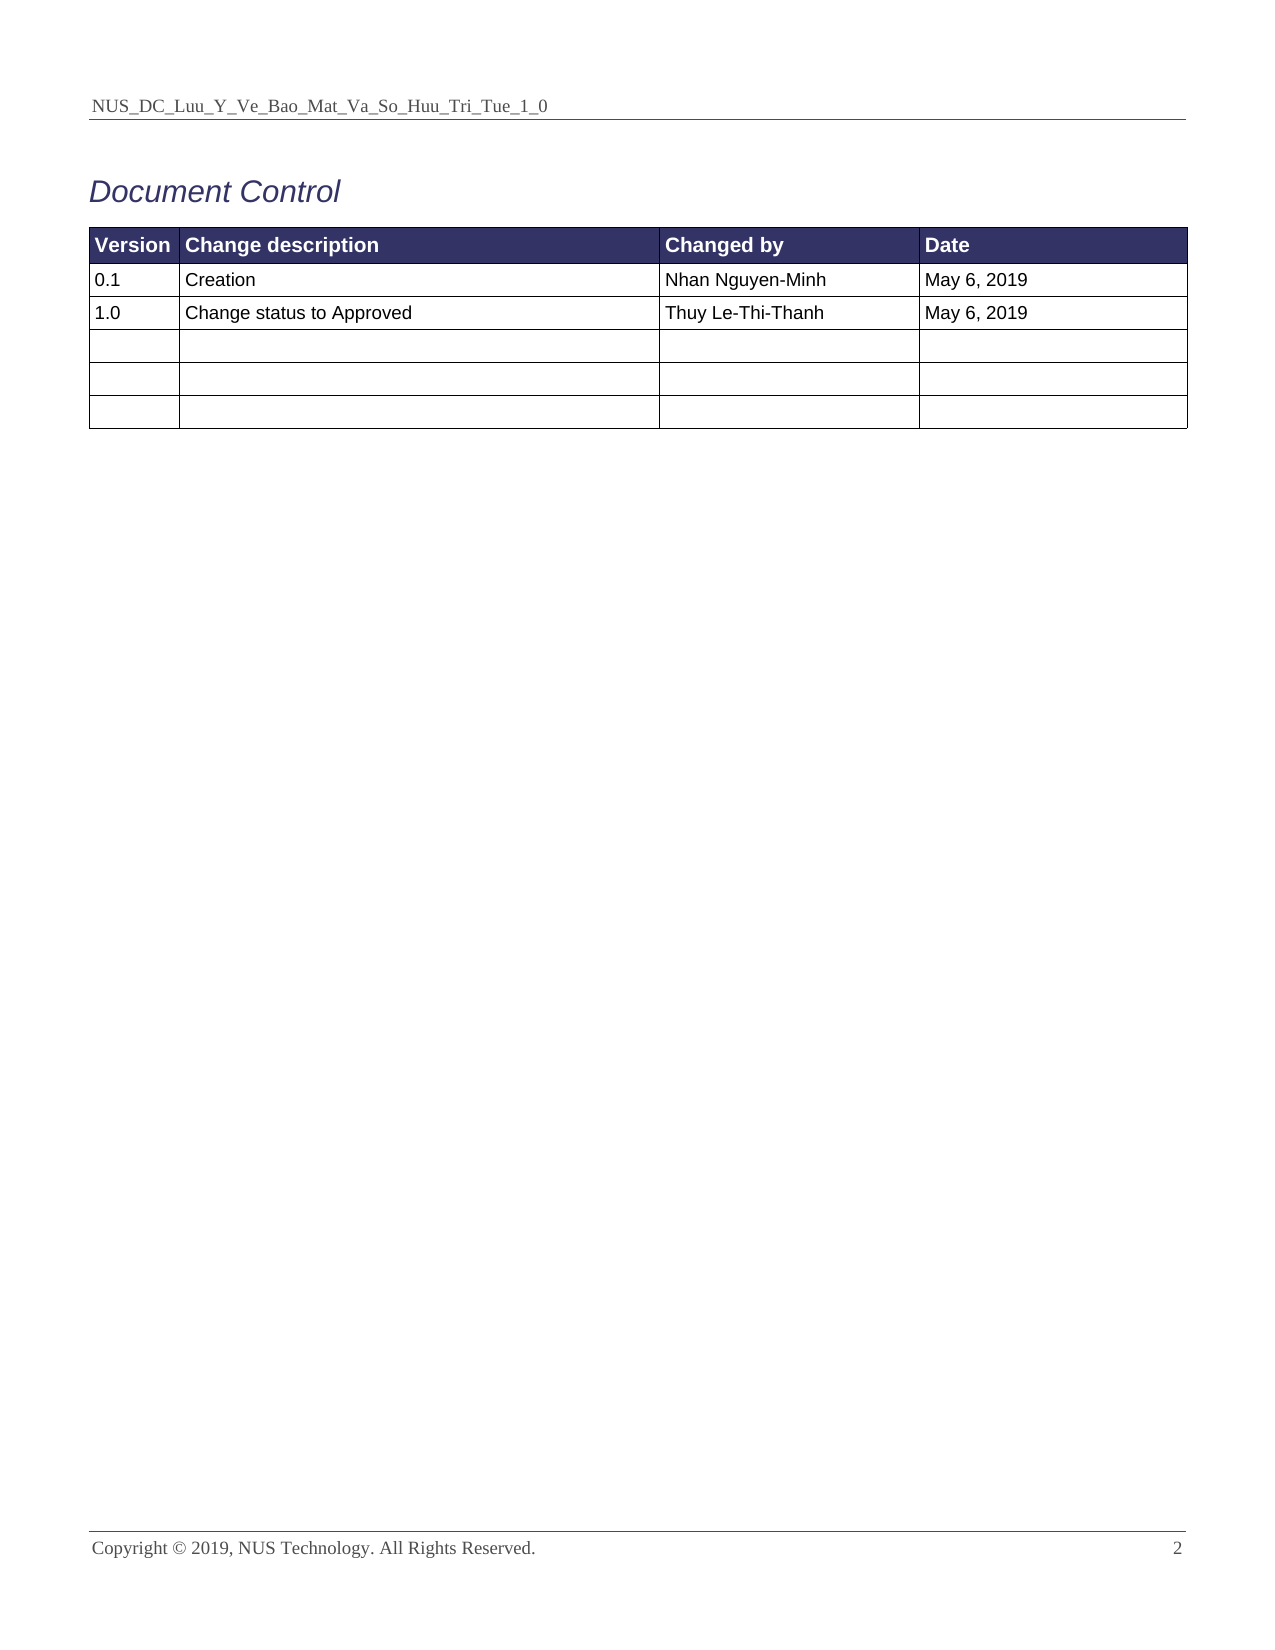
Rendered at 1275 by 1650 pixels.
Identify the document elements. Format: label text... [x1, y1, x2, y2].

table_cell [660, 330, 919, 362]
table_cell [90, 330, 179, 362]
subtitle Document Control [88, 173, 1186, 209]
table_cell [920, 363, 1187, 395]
table_cell 1.0 [90, 297, 179, 329]
table_cell 0.1 [90, 264, 179, 296]
table_cell [180, 396, 659, 428]
table_cell [660, 396, 919, 428]
table_header Change description [180, 228, 659, 263]
table_cell [90, 396, 179, 428]
table_cell [920, 396, 1187, 428]
table_cell Change status to Approved [180, 297, 659, 329]
table_cell [180, 363, 659, 395]
table_cell [90, 363, 179, 395]
table_cell [660, 363, 919, 395]
table_header Changed by [660, 228, 919, 263]
table_cell May 6, 2019 [920, 297, 1187, 329]
table_cell [180, 330, 659, 362]
table_header Date [920, 228, 1187, 263]
table_cell May 6, 2019 [920, 264, 1187, 296]
table_cell Nhan Nguyen-Minh [660, 264, 919, 296]
table_cell Thuy Le-Thi-Thanh [660, 297, 919, 329]
table_cell [920, 330, 1187, 362]
table_cell Creation [180, 264, 659, 296]
table_header Version [90, 228, 179, 263]
